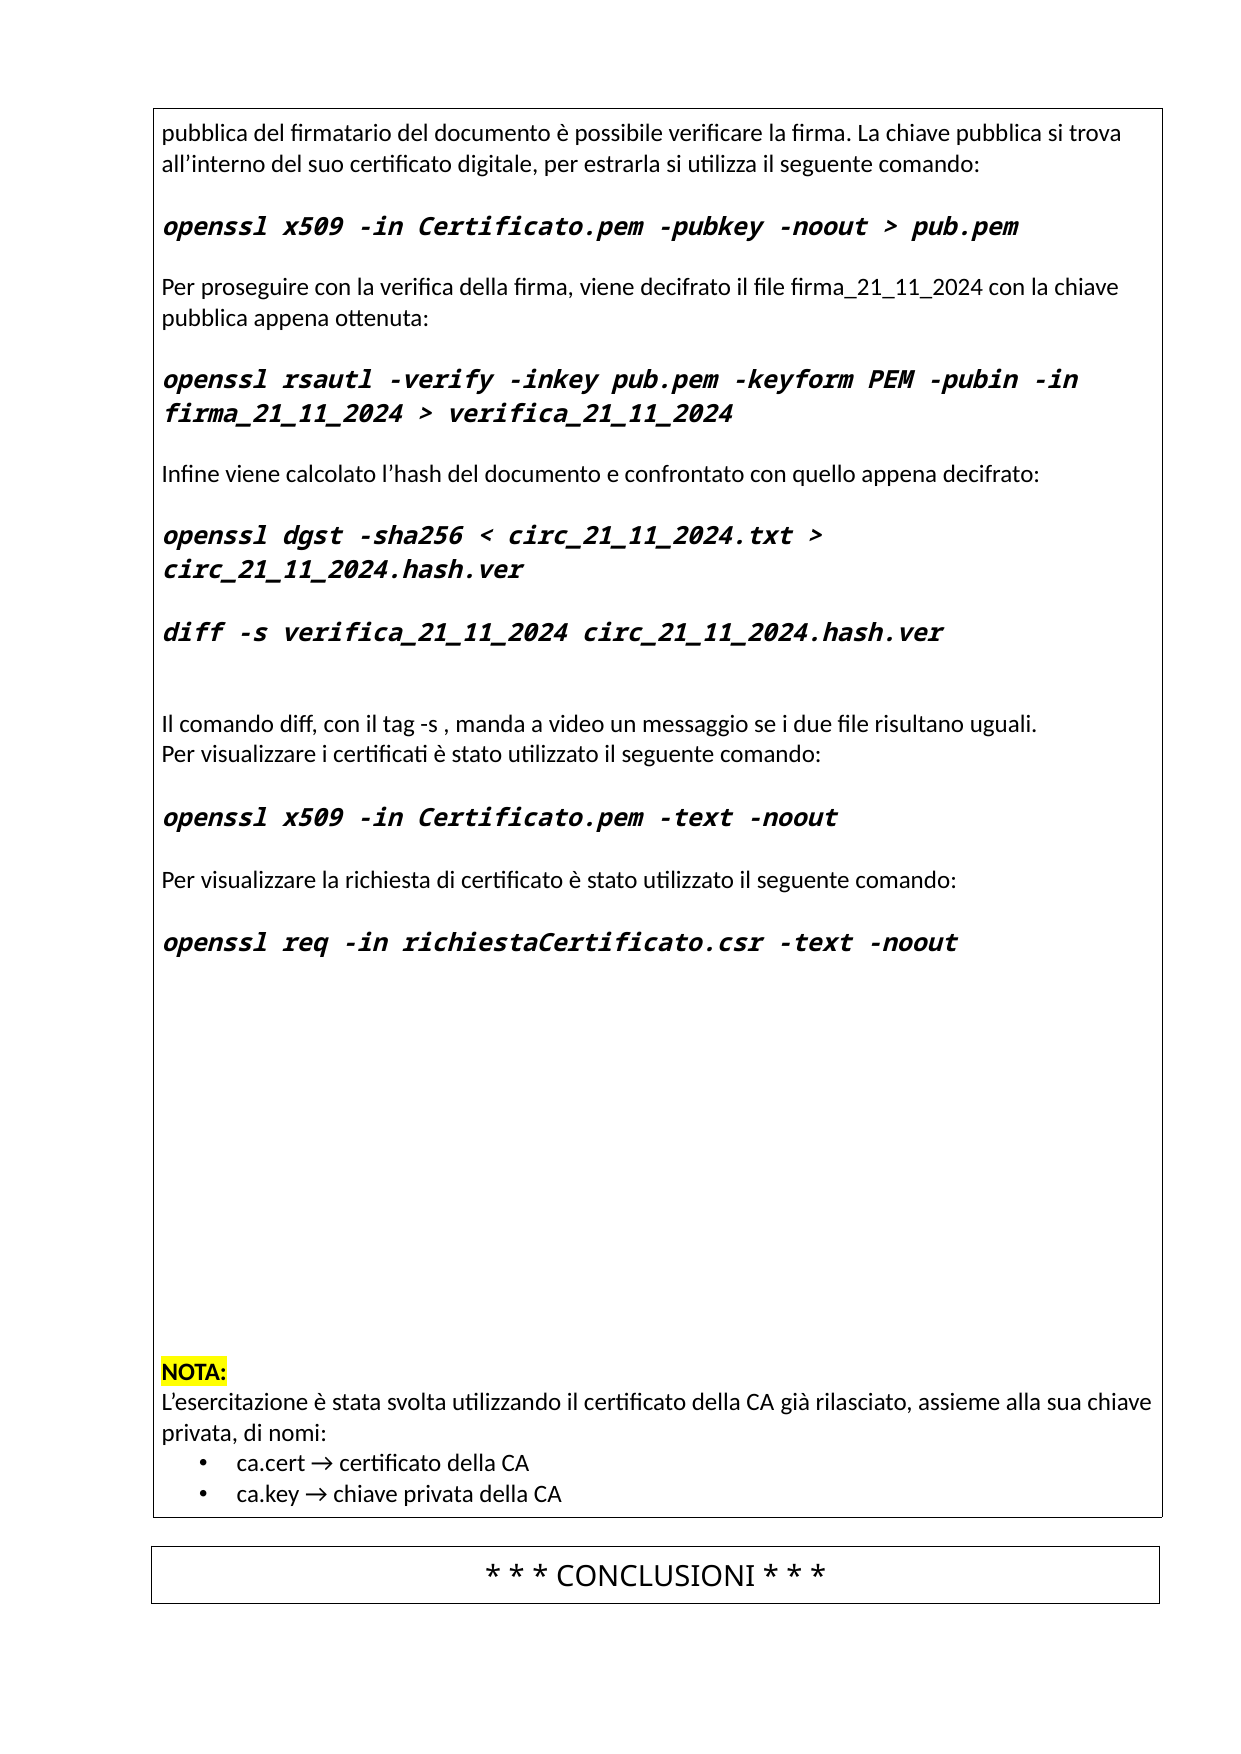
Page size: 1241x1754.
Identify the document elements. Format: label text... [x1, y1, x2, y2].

table_cell pubblica del firmatario del documento è possibile verificare la firma. La chiave pubblica si trova all’interno del suo certificato digitale, per estrarla si utilizza il seguente comando: openssl x509 -in Certificato.pem -pubkey -noout > pub.pem Per proseguire con la verifica della firma, viene decifrato il file firma_21_11_2024 con la chiave pubblica appena ottenuta: openssl rsautl -verify -inkey pub.pem -keyform PEM -pubin -in firma_21_11_2024 > verifica_21_11_2024 Infine viene calcolato l’hash del documento e confrontato con quello appena decifrato: openssl dgst -sha256 < circ_21_11_2024.txt > circ_21_11_2024.hash.ver diff -s verifica_21_11_2024 circ_21_11_2024.hash.ver Il comando diff, con il tag -s , manda a video un messaggio se i due file risultano uguali. Per visualizzare i certificati è stato utilizzato il seguente comando: openssl x509 -in Certificato.pem -text -noout Per visualizzare la richiesta di certificato è stato utilizzato il seguente comando: openssl req -in richiestaCertificato.csr -text -noout NOTA: L’esercitazione è stata svolta utilizzando il certificato della CA già rilasciato, assieme alla sua chiave privata, di nomi: ca.cert → certificato della CA ca.key → chiave privata della CA [154, 109, 1162, 1517]
table_header * * * CONCLUSIONI * * * [152, 1547, 1159, 1603]
